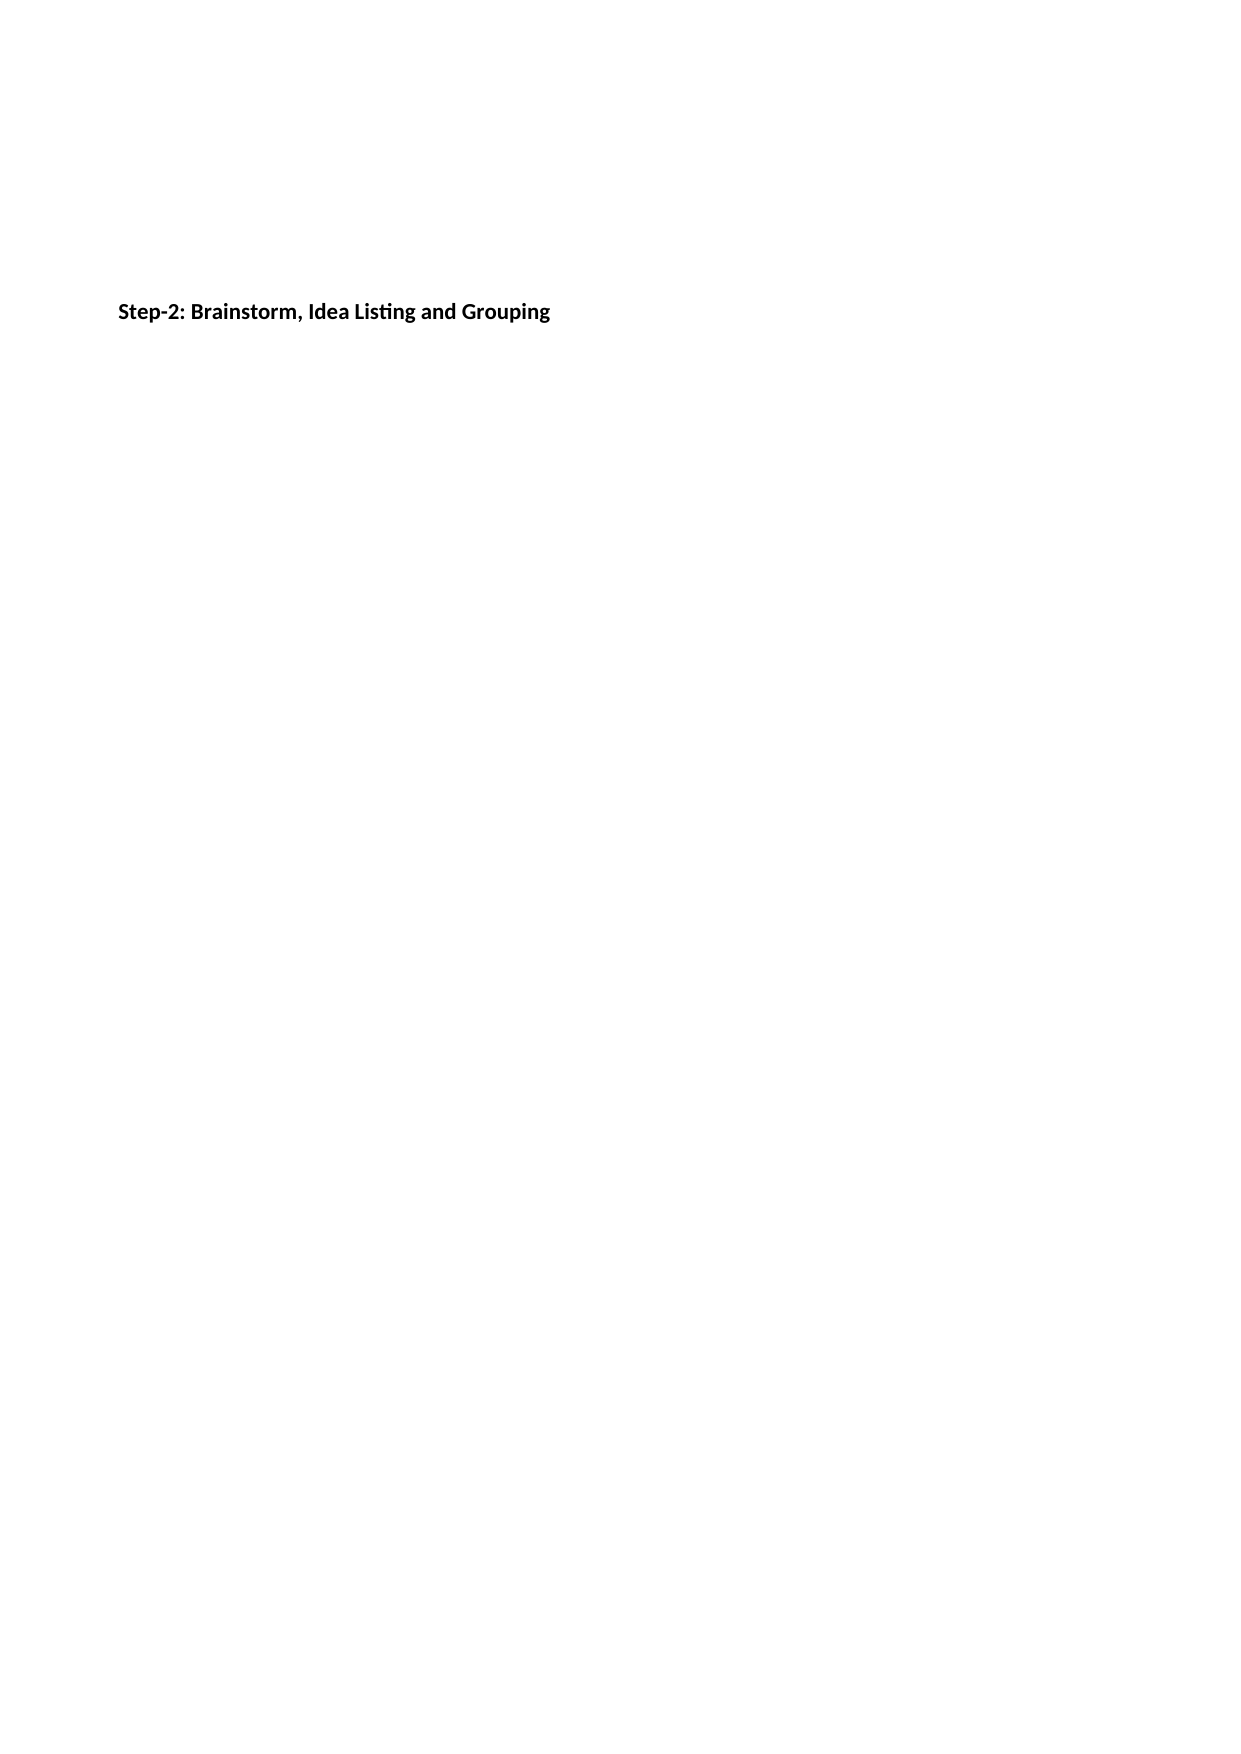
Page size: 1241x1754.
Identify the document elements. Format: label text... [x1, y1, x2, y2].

text Step-2: Brainstorm, Idea Listing and Grouping [118, 297, 1122, 325]
